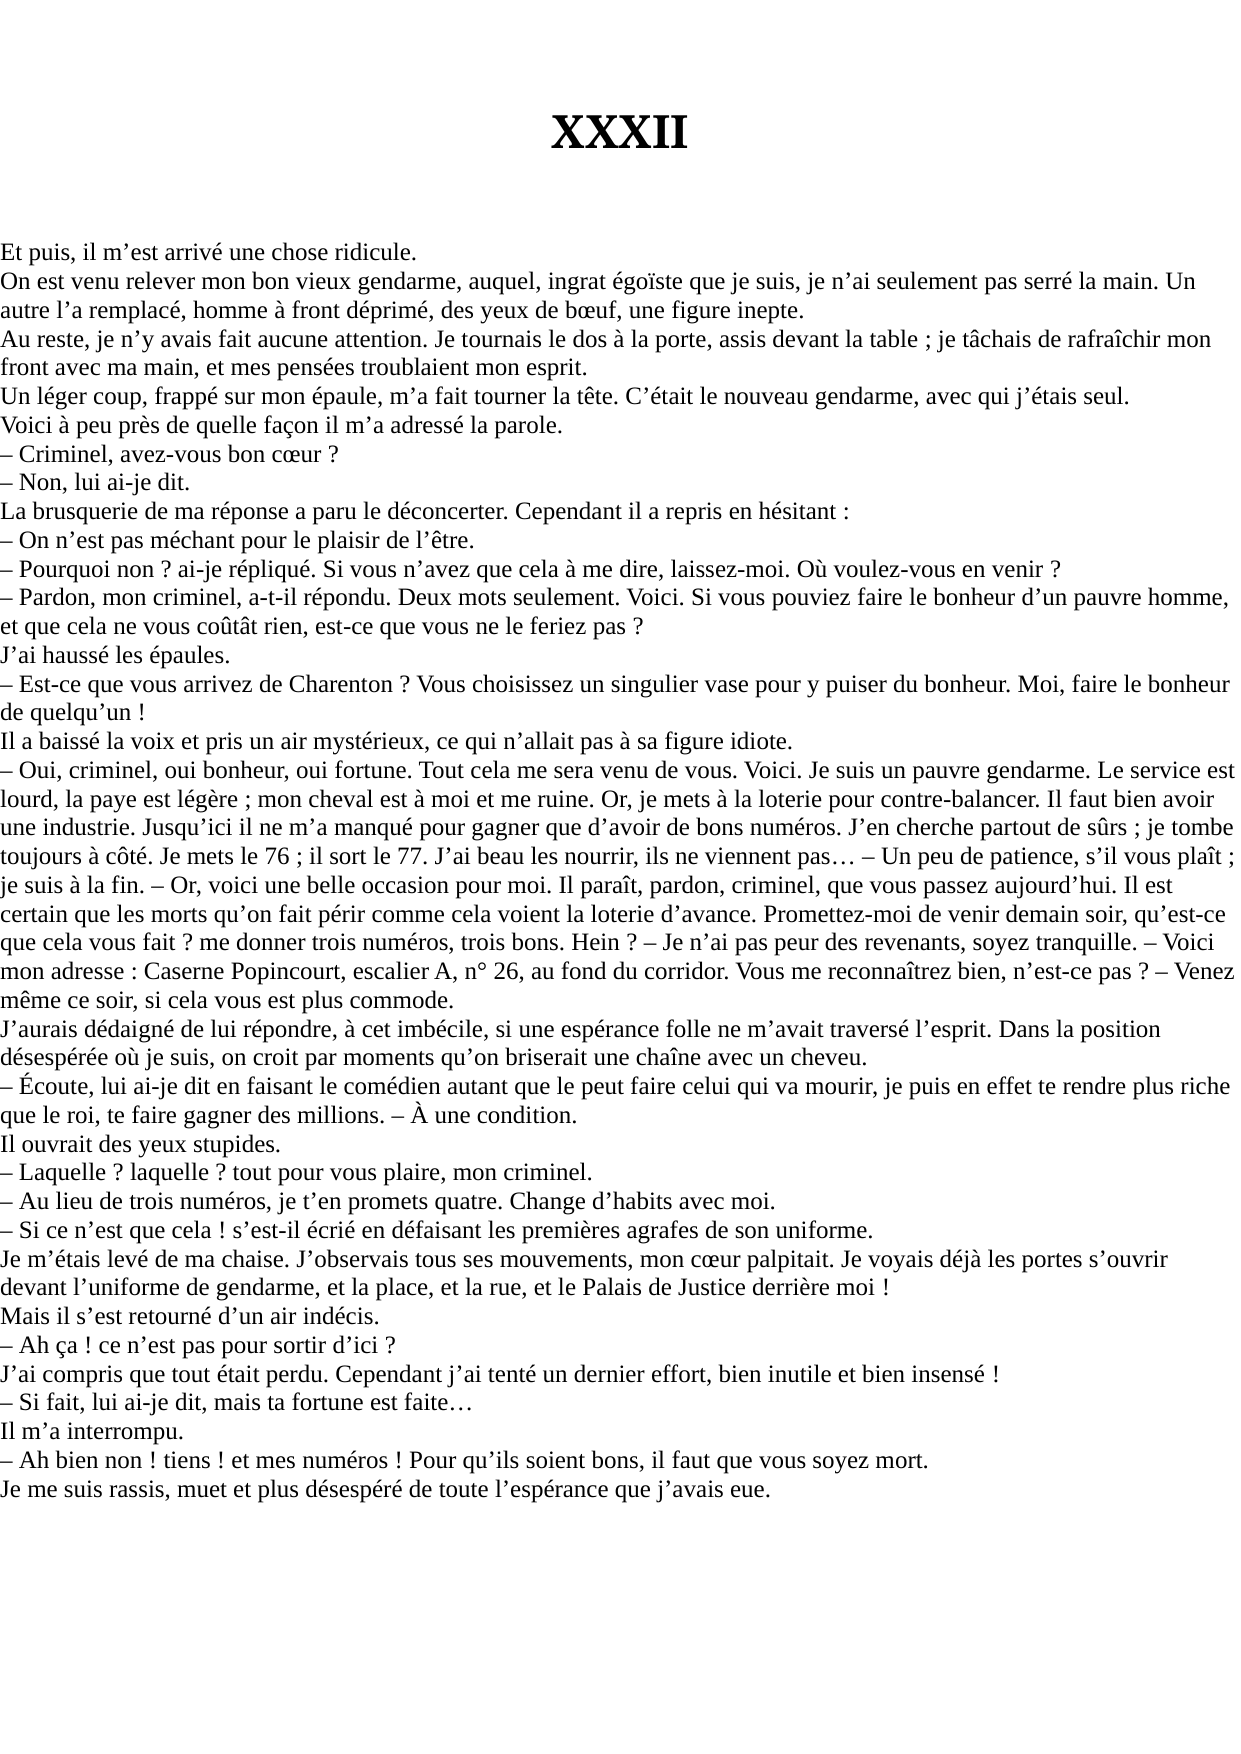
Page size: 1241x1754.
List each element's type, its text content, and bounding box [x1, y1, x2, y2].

text Il a baissé la voix et pris un air mystérieux, ce qui n’allait pas à sa figure idiote. [0, 726, 1240, 755]
text – Pardon, mon criminel, a-t-il répondu. Deux mots seulement. Voici. Si vous pouviez faire le bonheur d’un pauvre homme, et que cela ne vous coûtât rien, est-ce que vous ne le feriez pas ? [0, 582, 1240, 640]
text Un léger coup, frappé sur mon épaule, m’a fait tourner la tête. C’était le nouveau gendarme, avec qui j’étais seul. [0, 381, 1240, 410]
text La brusquerie de ma réponse a paru le déconcerter. Cependant il a repris en hésitant : [0, 496, 1240, 525]
text Il ouvrait des yeux stupides. [0, 1129, 1240, 1157]
text – Pourquoi non ? ai-je répliqué. Si vous n’avez que cela à me dire, laissez-moi. Où voulez-vous en venir ? [0, 554, 1240, 582]
text – Au lieu de trois numéros, je t’en promets quatre. Change d’habits avec moi. [0, 1186, 1240, 1215]
subtitle XXXII [0, 100, 1240, 162]
text Mais il s’est retourné d’un air indécis. [0, 1301, 1240, 1330]
text – Si ce n’est que cela ! s’est-il écrié en défaisant les premières agrafes de son uniforme. [0, 1215, 1240, 1244]
text Et puis, il m’est arrivé une chose ridicule. [0, 237, 1240, 266]
text – Oui, criminel, oui bonheur, oui fortune. Tout cela me sera venu de vous. Voici. Je suis un pauvre gendarme. Le service est lourd, la paye est légère ; mon cheval est à moi et me ruine. Or, je mets à la loterie pour contre-balancer. Il faut bien avoir une industrie. Jusqu’ici il ne m’a manqué pour gagner que d’avoir de bons numéros. J’en cherche partout de sûrs ; je tombe toujours à côté. Je mets le 76 ; il sort le 77. J’ai beau les nourrir, ils ne viennent pas… – Un peu de patience, s’il vous plaît ; je suis à la fin. – Or, voici une belle occasion pour moi. Il paraît, pardon, criminel, que vous passez aujourd’hui. Il est certain que les morts qu’on fait périr comme cela voient la loterie d’avance. Promettez-moi de venir demain soir, qu’est-ce que cela vous fait ? me donner trois numéros, trois bons. Hein ? – Je n’ai pas peur des revenants, soyez tranquille. – Voici mon adresse : Caserne Popincourt, escalier A, n° 26, au fond du corridor. Vous me reconnaîtrez bien, n’est-ce pas ? – Venez même ce soir, si cela vous est plus commode. [0, 755, 1240, 1014]
text On est venu relever mon bon vieux gendarme, auquel, ingrat égoïste que je suis, je n’ai seulement pas serré la main. Un autre l’a remplacé, homme à front déprimé, des yeux de bœuf, une figure inepte. [0, 266, 1240, 324]
text – On n’est pas méchant pour le plaisir de l’être. [0, 525, 1240, 554]
text – Ah ça ! ce n’est pas pour sortir d’ici ? [0, 1330, 1240, 1359]
text – Criminel, avez-vous bon cœur ? [0, 439, 1240, 467]
text – Écoute, lui ai-je dit en faisant le comédien autant que le peut faire celui qui va mourir, je puis en effet te rendre plus riche que le roi, te faire gagner des millions. – À une condition. [0, 1071, 1240, 1129]
text – Si fait, lui ai-je dit, mais ta fortune est faite… [0, 1387, 1240, 1416]
text J’aurais dédaigné de lui répondre, à cet imbécile, si une espérance folle ne m’avait traversé l’esprit. Dans la position désespérée où je suis, on croit par moments qu’on briserait une chaîne avec un cheveu. [0, 1014, 1240, 1071]
text – Est-ce que vous arrivez de Charenton ? Vous choisissez un singulier vase pour y puiser du bonheur. Moi, faire le bonheur de quelqu’un ! [0, 669, 1240, 726]
text Je m’étais levé de ma chaise. J’observais tous ses mouvements, mon cœur palpitait. Je voyais déjà les portes s’ouvrir devant l’uniforme de gendarme, et la place, et la rue, et le Palais de Justice derrière moi ! [0, 1244, 1240, 1301]
text Il m’a interrompu. [0, 1416, 1240, 1445]
text Au reste, je n’y avais fait aucune attention. Je tournais le dos à la porte, assis devant la table ; je tâchais de rafraîchir mon front avec ma main, et mes pensées troublaient mon esprit. [0, 324, 1240, 381]
text Voici à peu près de quelle façon il m’a adressé la parole. [0, 410, 1240, 439]
text – Laquelle ? laquelle ? tout pour vous plaire, mon criminel. [0, 1157, 1240, 1186]
text – Ah bien non ! tiens ! et mes numéros ! Pour qu’ils soient bons, il faut que vous soyez mort. [0, 1445, 1240, 1474]
text J’ai haussé les épaules. [0, 640, 1240, 669]
text – Non, lui ai-je dit. [0, 467, 1240, 496]
text J’ai compris que tout était perdu. Cependant j’ai tenté un dernier effort, bien inutile et bien insensé ! [0, 1359, 1240, 1387]
text Je me suis rassis, muet et plus désespéré de toute l’espérance que j’avais eue. [0, 1474, 1240, 1502]
